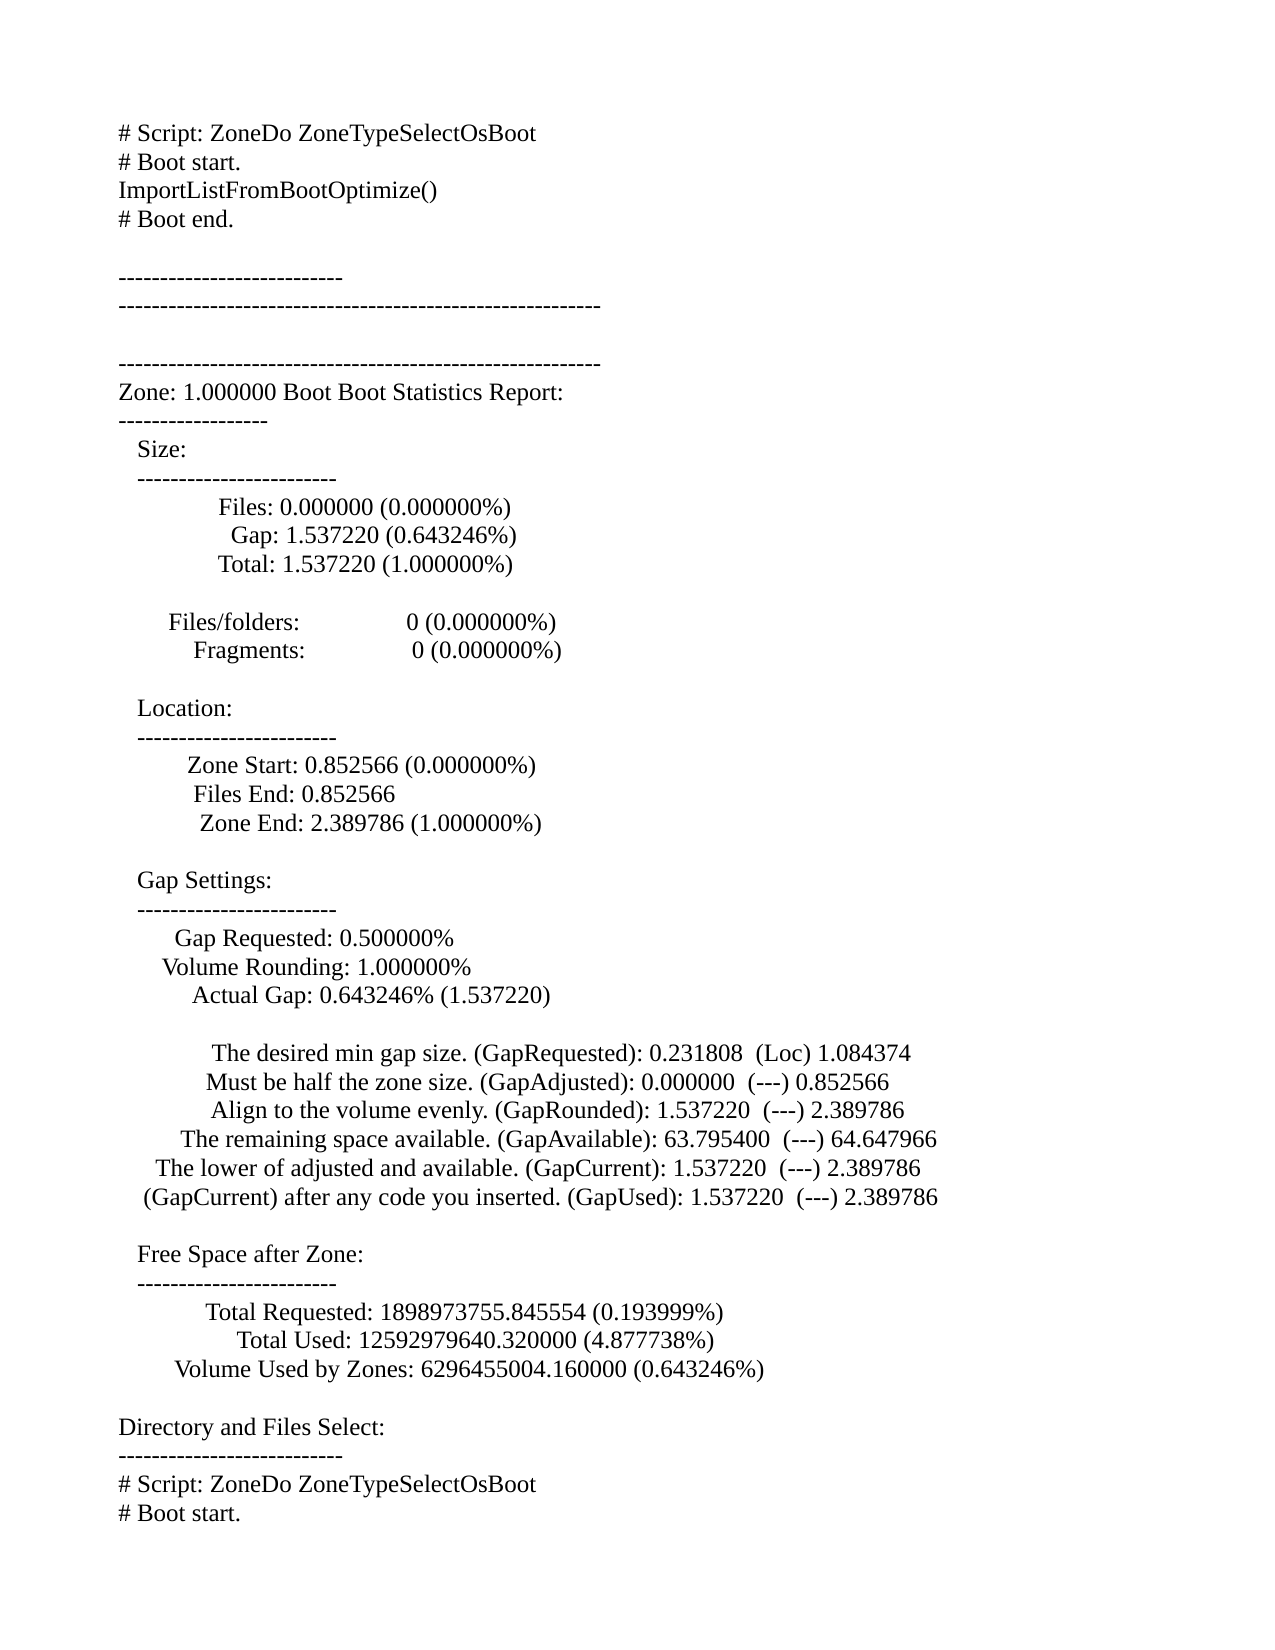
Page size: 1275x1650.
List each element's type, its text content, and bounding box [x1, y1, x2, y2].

text The desired min gap size. (GapRequested): 0.231808 (Loc) 1.084374 [118, 1038, 1157, 1067]
text ---------------------------------------------------------- [118, 291, 1157, 319]
text Gap Settings: [118, 866, 1157, 894]
text # Boot start. [118, 147, 1157, 176]
text Must be half the zone size. (GapAdjusted): 0.000000 (---) 0.852566 [118, 1067, 1157, 1096]
text Zone End: 2.389786 (1.000000%) [118, 808, 1157, 837]
text ------------------------ [118, 463, 1157, 492]
text Gap: 1.537220 (0.643246%) [118, 521, 1157, 549]
text Actual Gap: 0.643246% (1.537220) [118, 981, 1157, 1009]
text Volume Used by Zones: 6296455004.160000 (0.643246%) [118, 1354, 1157, 1383]
text # Script: ZoneDo ZoneTypeSelectOsBoot [118, 118, 1157, 147]
text ------------------------ [118, 894, 1157, 923]
text Size: [118, 434, 1157, 463]
text Location: [118, 693, 1157, 722]
text The remaining space available. (GapAvailable): 63.795400 (---) 64.647966 [118, 1124, 1157, 1153]
text ------------------------ [118, 722, 1157, 751]
text ------------------ [118, 406, 1157, 434]
text ------------------------ [118, 1268, 1157, 1297]
text --------------------------- [118, 262, 1157, 291]
text Total Used: 12592979640.320000 (4.877738%) [118, 1326, 1157, 1354]
text Zone Start: 0.852566 (0.000000%) [118, 751, 1157, 779]
text # Boot start. [118, 1498, 1157, 1527]
text # Boot end. [118, 204, 1157, 233]
text Free Space after Zone: [118, 1239, 1157, 1268]
text Files End: 0.852566 [118, 779, 1157, 808]
text Files/folders: 0 (0.000000%) [118, 607, 1157, 636]
text --------------------------- [118, 1441, 1157, 1469]
text The lower of adjusted and available. (GapCurrent): 1.537220 (---) 2.389786 [118, 1153, 1157, 1182]
text Volume Rounding: 1.000000% [118, 952, 1157, 981]
text ImportListFromBootOptimize() [118, 176, 1157, 204]
text Files: 0.000000 (0.000000%) [118, 492, 1157, 521]
text ---------------------------------------------------------- [118, 348, 1157, 377]
text Total: 1.537220 (1.000000%) [118, 549, 1157, 578]
text Zone: 1.000000 Boot Boot Statistics Report: [118, 377, 1157, 406]
text Total Requested: 1898973755.845554 (0.193999%) [118, 1297, 1157, 1326]
text Directory and Files Select: [118, 1412, 1157, 1441]
text Gap Requested: 0.500000% [118, 923, 1157, 952]
text Fragments: 0 (0.000000%) [118, 636, 1157, 664]
text Align to the volume evenly. (GapRounded): 1.537220 (---) 2.389786 [118, 1096, 1157, 1124]
text # Script: ZoneDo ZoneTypeSelectOsBoot [118, 1469, 1157, 1498]
text (GapCurrent) after any code you inserted. (GapUsed): 1.537220 (---) 2.389786 [118, 1182, 1157, 1211]
